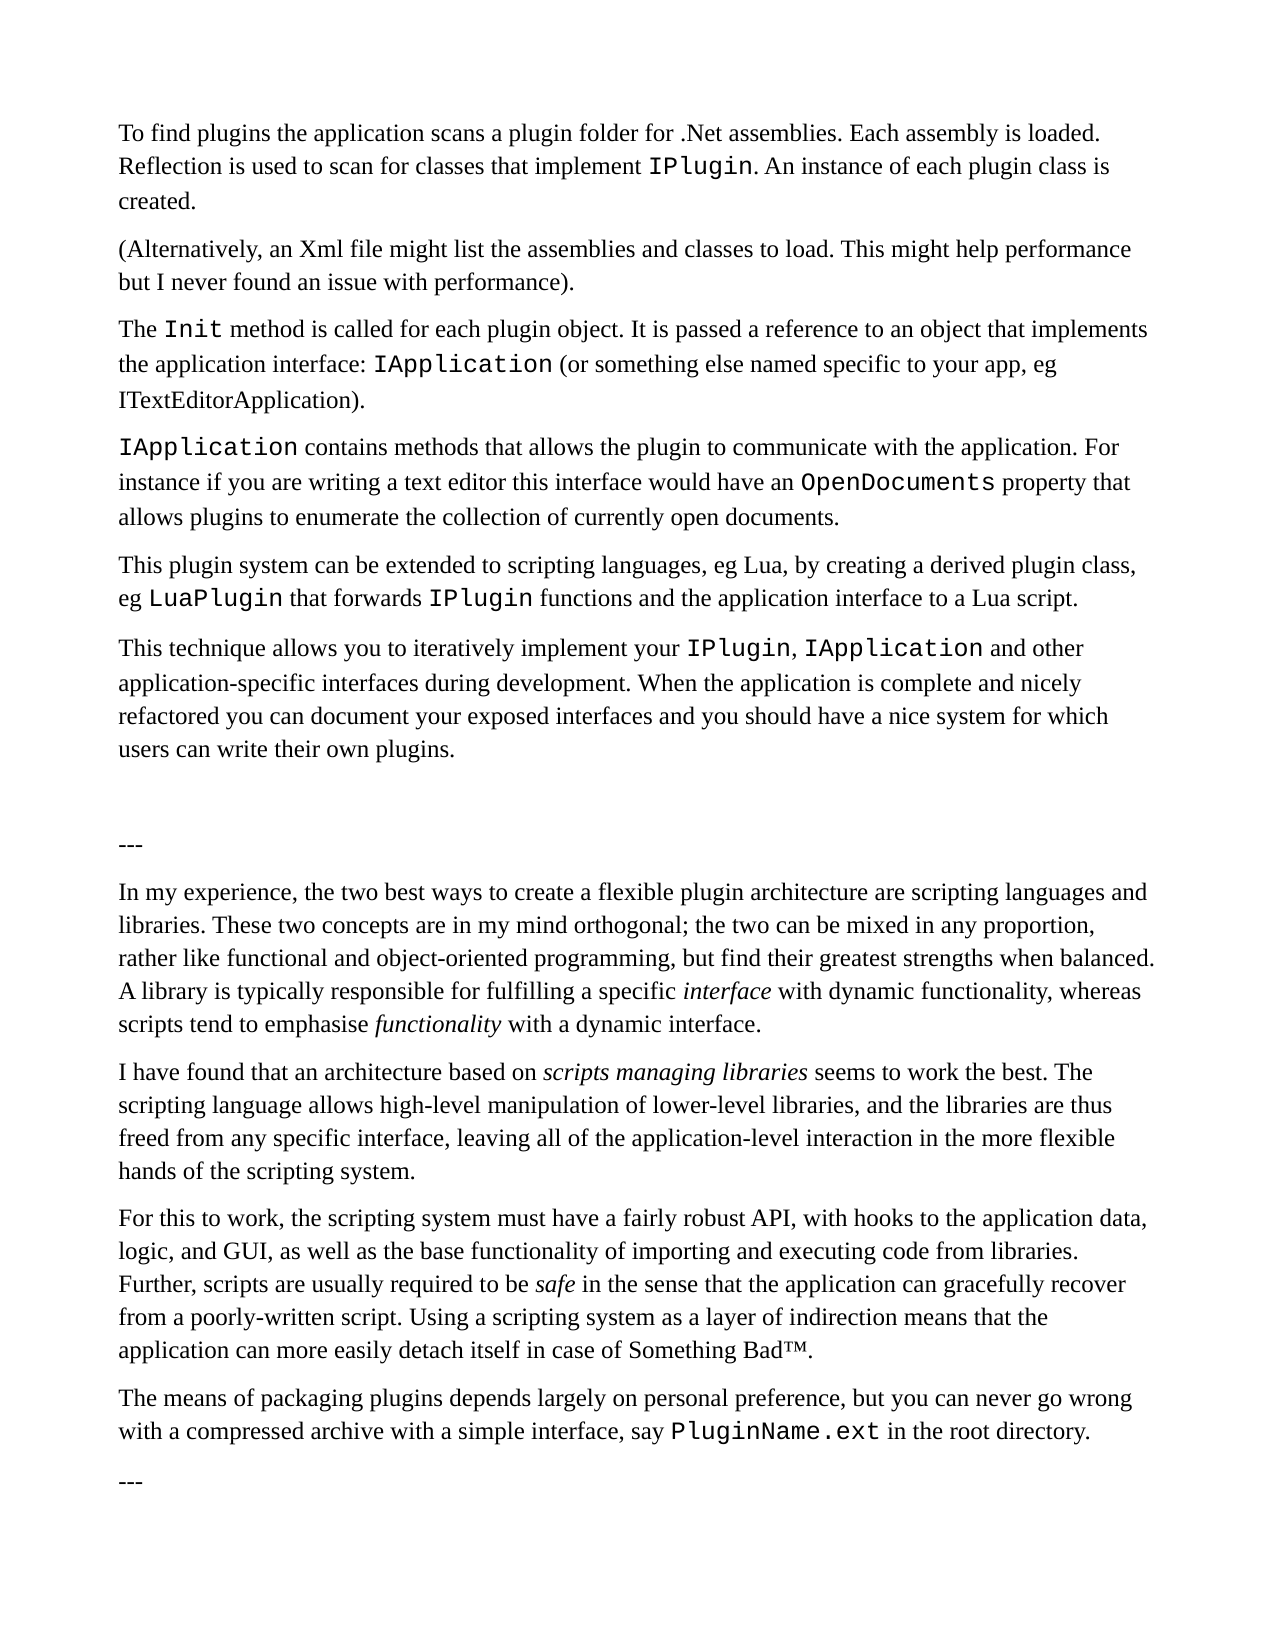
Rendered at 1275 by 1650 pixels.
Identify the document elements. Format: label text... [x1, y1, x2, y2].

text This technique allows you to iteratively implement your IPlugin, IApplication and other application-specific interfaces during development. When the application is complete and nicely refactored you can document your exposed interfaces and you should have a nice system for which users can write their own plugins. [118, 633, 1157, 763]
text IApplication contains methods that allows the plugin to communicate with the application. For instance if you are writing a text editor this interface would have an OpenDocuments property that allows plugins to enumerate the collection of currently open documents. [118, 432, 1157, 531]
text To find plugins the application scans a plugin folder for .Net assemblies. Each assembly is loaded. Reflection is used to scan for classes that implement IPlugin. An instance of each plugin class is created. [118, 118, 1157, 215]
text I have found that an architecture based on scripts managing libraries seems to work the best. The scripting language allows high-level manipulation of lower-level libraries, and the libraries are thus freed from any specific interface, leaving all of the application-level interaction in the more flexible hands of the scripting system. [118, 1057, 1157, 1184]
text (Alternatively, an Xml file might list the assemblies and classes to load. This might help performance but I never found an issue with performance). [118, 234, 1157, 296]
text For this to work, the scripting system must have a fairly robust API, with hooks to the application data, logic, and GUI, as well as the base functionality of importing and executing code from libraries. Further, scripts are usually required to be safe in the sense that the application can gracefully recover from a poorly-written script. Using a scripting system as a layer of indirection means that the application can more easily detach itself in case of Something Bad™. [118, 1203, 1157, 1364]
text The means of packaging plugins depends largely on personal preference, but you can never go wrong with a compressed archive with a simple interface, say PluginName.ext in the root directory. [118, 1383, 1157, 1447]
text This plugin system can be extended to scripting languages, eg Lua, by creating a derived plugin class, eg LuaPlugin that forwards IPlugin functions and the application interface to a Lua script. [118, 550, 1157, 614]
text In my experience, the two best ways to create a flexible plugin architecture are scripting languages and libraries. These two concepts are in my mind orthogonal; the two can be mixed in any proportion, rather like functional and object-oriented programming, but find their greatest strengths when balanced. A library is typically responsible for fulfilling a specific interface with dynamic functionality, whereas scripts tend to emphasise functionality with a dynamic interface. [118, 877, 1157, 1038]
text The Init method is called for each plugin object. It is passed a reference to an object that implements the application interface: IApplication (or something else named specific to your app, eg ITextEditorApplication). [118, 314, 1157, 413]
text --- [118, 1466, 1157, 1495]
text --- [118, 829, 1157, 858]
